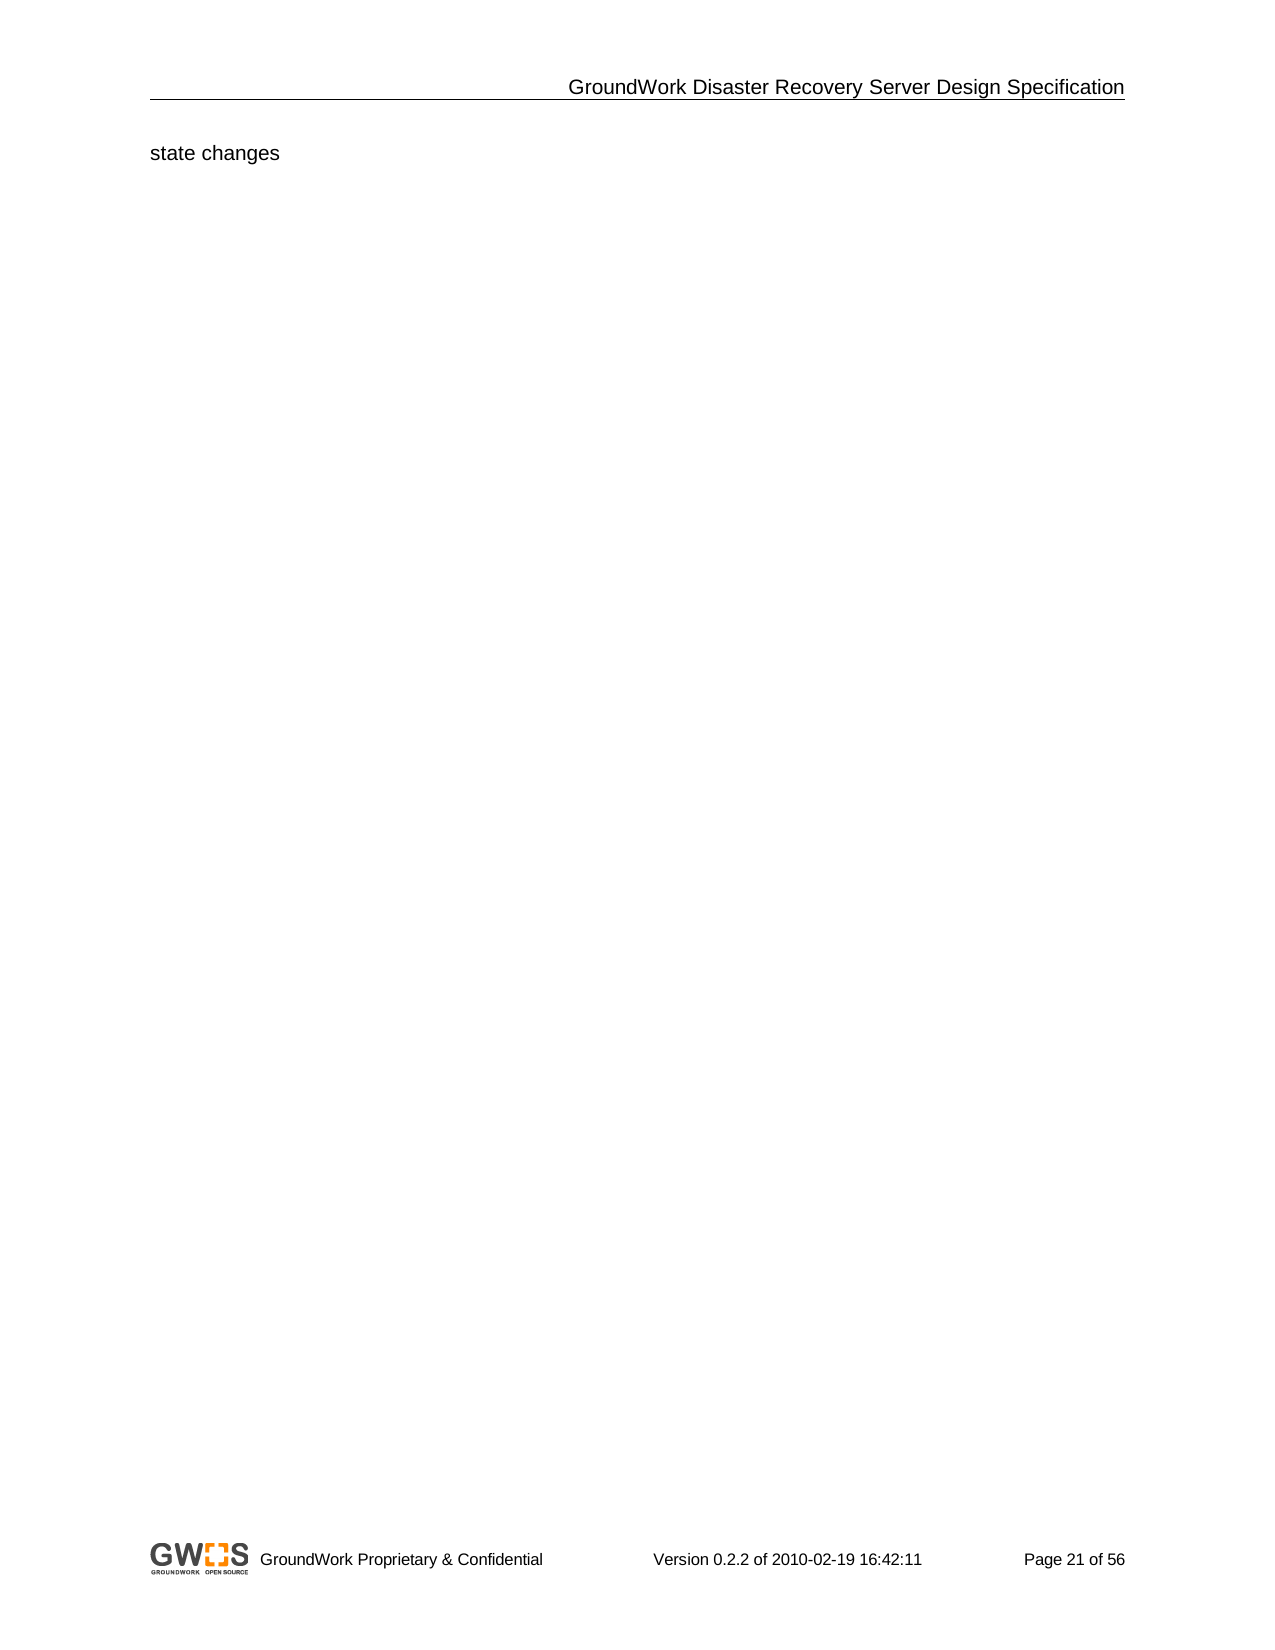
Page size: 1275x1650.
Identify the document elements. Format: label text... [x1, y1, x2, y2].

picture [150, 1543, 248, 1575]
text state changes [150, 141, 1125, 165]
